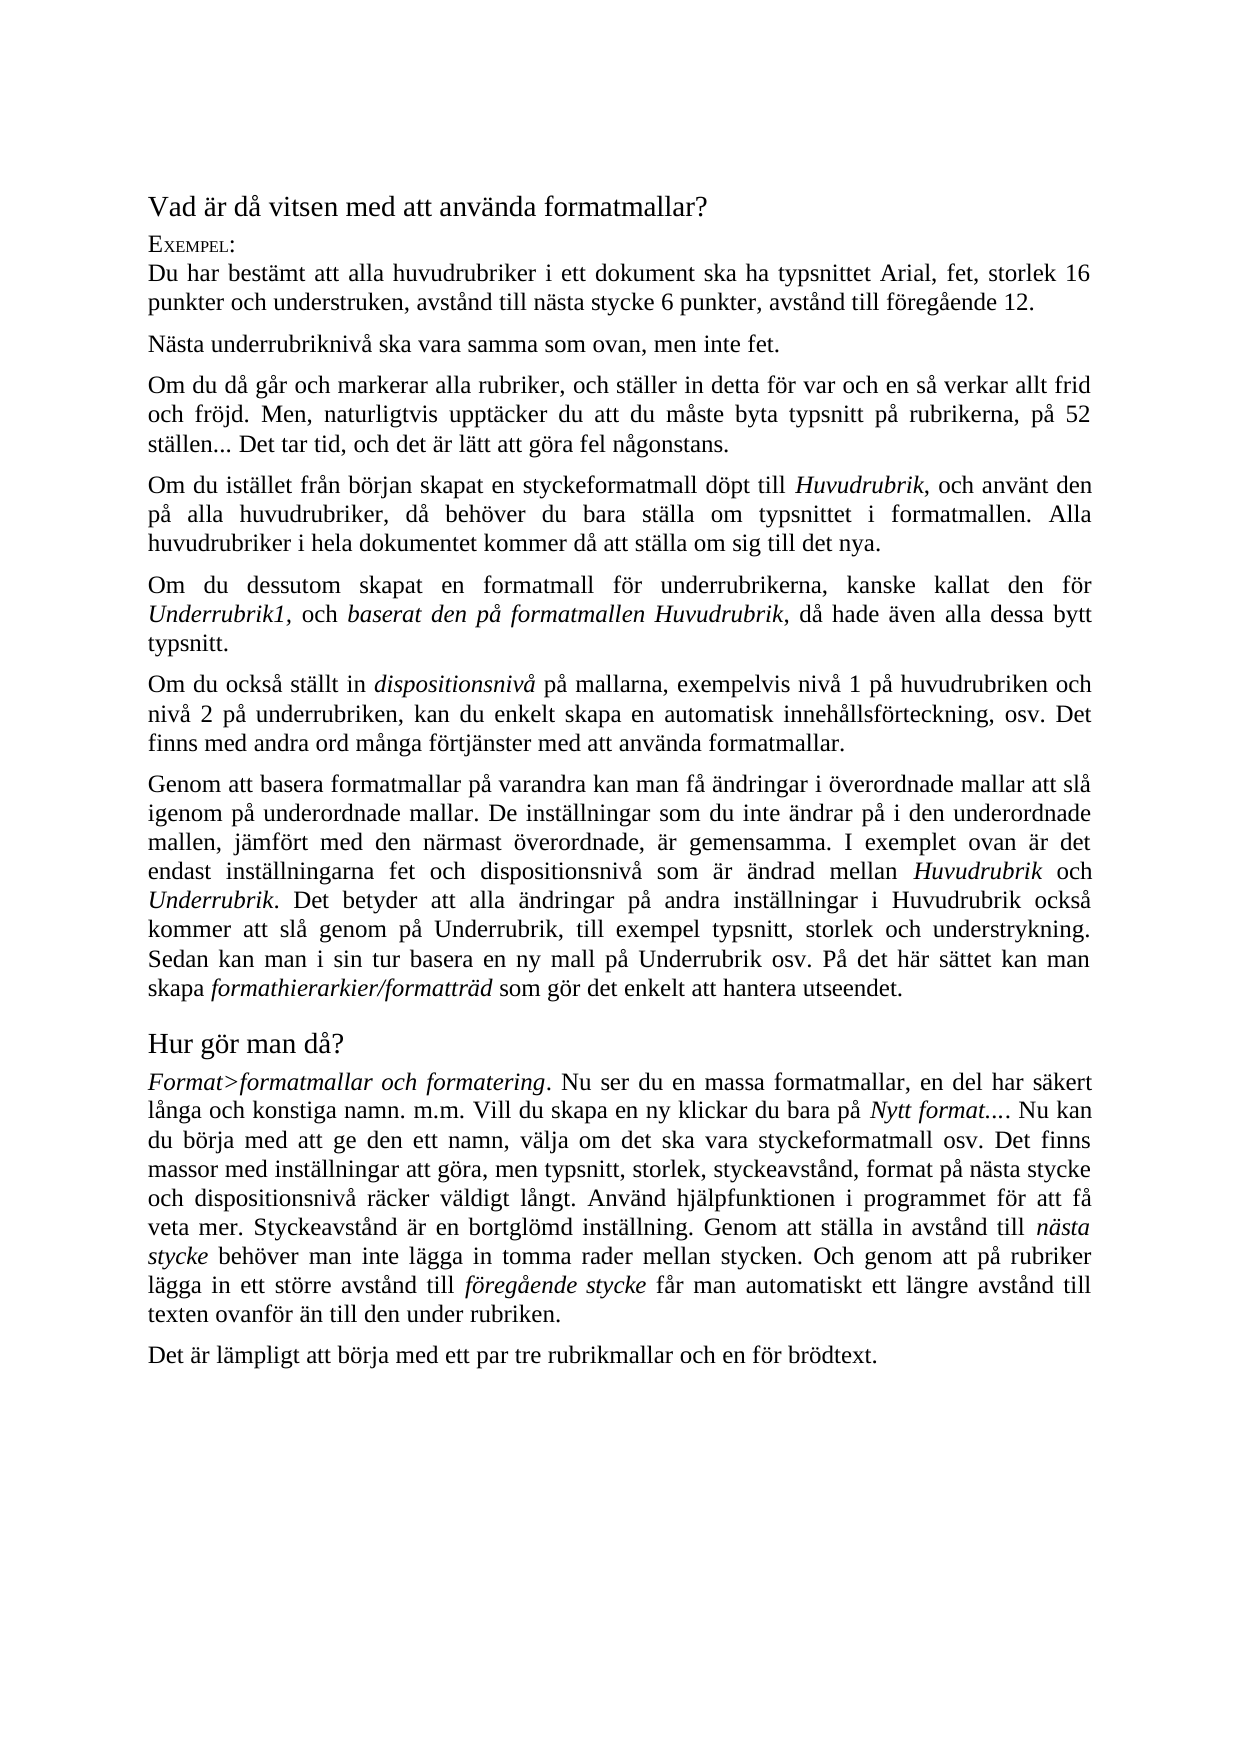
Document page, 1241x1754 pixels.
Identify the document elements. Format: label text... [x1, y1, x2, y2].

text Genom att basera formatmallar på varandra kan man få ändringar i överordnade mallar att slå igenom på underordnade mallar. De inställningar som du inte ändrar på i den underordnade mallen, jämfört med den närmast överordnade, är gemensamma. I exemplet ovan är det endast inställningarna fet och dispositionsnivå som är ändrad mellan Huvudrubrik och Underrubrik. Det betyder att alla ändringar på andra inställningar i Huvudrubrik också kommer att slå genom på Underrubrik, till exempel typsnitt, storlek och understrykning. Sedan kan man i sin tur basera en ny mall på Underrubrik osv. På det här sättet kan man skapa formathierarkier/formatträd som gör det enkelt att hantera utseendet. [148, 769, 1092, 1002]
text Om du då går och markerar alla rubriker, och ställer in detta för var och en så verkar allt frid och fröjd. Men, naturligtvis upptäcker du att du måste byta typsnitt på rubrikerna, på 52 ställen... Det tar tid, och det är lätt att göra fel någonstans. [148, 370, 1092, 457]
text Det är lämpligt att börja med ett par tre rubrikmallar och en för brödtext. [148, 1340, 1092, 1369]
text Om du istället från början skapat en styckeformatmall döpt till Huvudrubrik, och använt den på alla huvudrubriker, då behöver du bara ställa om typsnittet i formatmallen. Alla huvudrubriker i hela dokumentet kommer då att ställa om sig till det nya. [148, 470, 1092, 557]
text Hur gör man då? [148, 1027, 1092, 1060]
text Om du dessutom skapat en formatmall för underrubrikerna, kanske kallat den för Underrubrik1, och baserat den på formatmallen Huvudrubrik, då hade även alla dessa bytt typsnitt. [148, 570, 1092, 657]
text Format>formatmallar och formatering. Nu ser du en massa formatmallar, en del har säkert långa och konstiga namn. m.m. Vill du skapa en ny klickar du bara på Nytt format.... Nu kan du börja med att ge den ett namn, välja om det ska vara styckeformatmall osv. Det finns massor med inställningar att göra, men typsnitt, storlek, styckeavstånd, format på nästa stycke och dispositionsnivå räcker väldigt långt. Använd hjälpfunktionen i programmet för att få veta mer. Styckeavstånd är en bortglömd inställning. Genom att ställa in avstånd till nästa stycke behöver man inte lägga in tomma rader mellan stycken. Och genom att på rubriker lägga in ett större avstånd till föregående stycke får man automatiskt ett längre avstånd till texten ovanför än till den under rubriken. [148, 1066, 1092, 1328]
text Exempel: [148, 229, 1092, 258]
text Om du också ställt in dispositionsnivå på mallarna, exempelvis nivå 1 på huvudrubriken och nivå 2 på underrubriken, kan du enkelt skapa en automatisk innehållsförteckning, osv. Det finns med andra ord många förtjänster med att använda formatmallar. [148, 669, 1092, 757]
text Vad är då vitsen med att använda formatmallar? [148, 189, 1092, 223]
text Nästa underrubriknivå ska vara samma som ovan, men inte fet. [148, 329, 1092, 358]
text Du har bestämt att alla huvudrubriker i ett dokument ska ha typsnittet Arial, fet, storlek 16 punkter och understruken, avstånd till nästa stycke 6 punkter, avstånd till föregående 12. [148, 258, 1092, 316]
